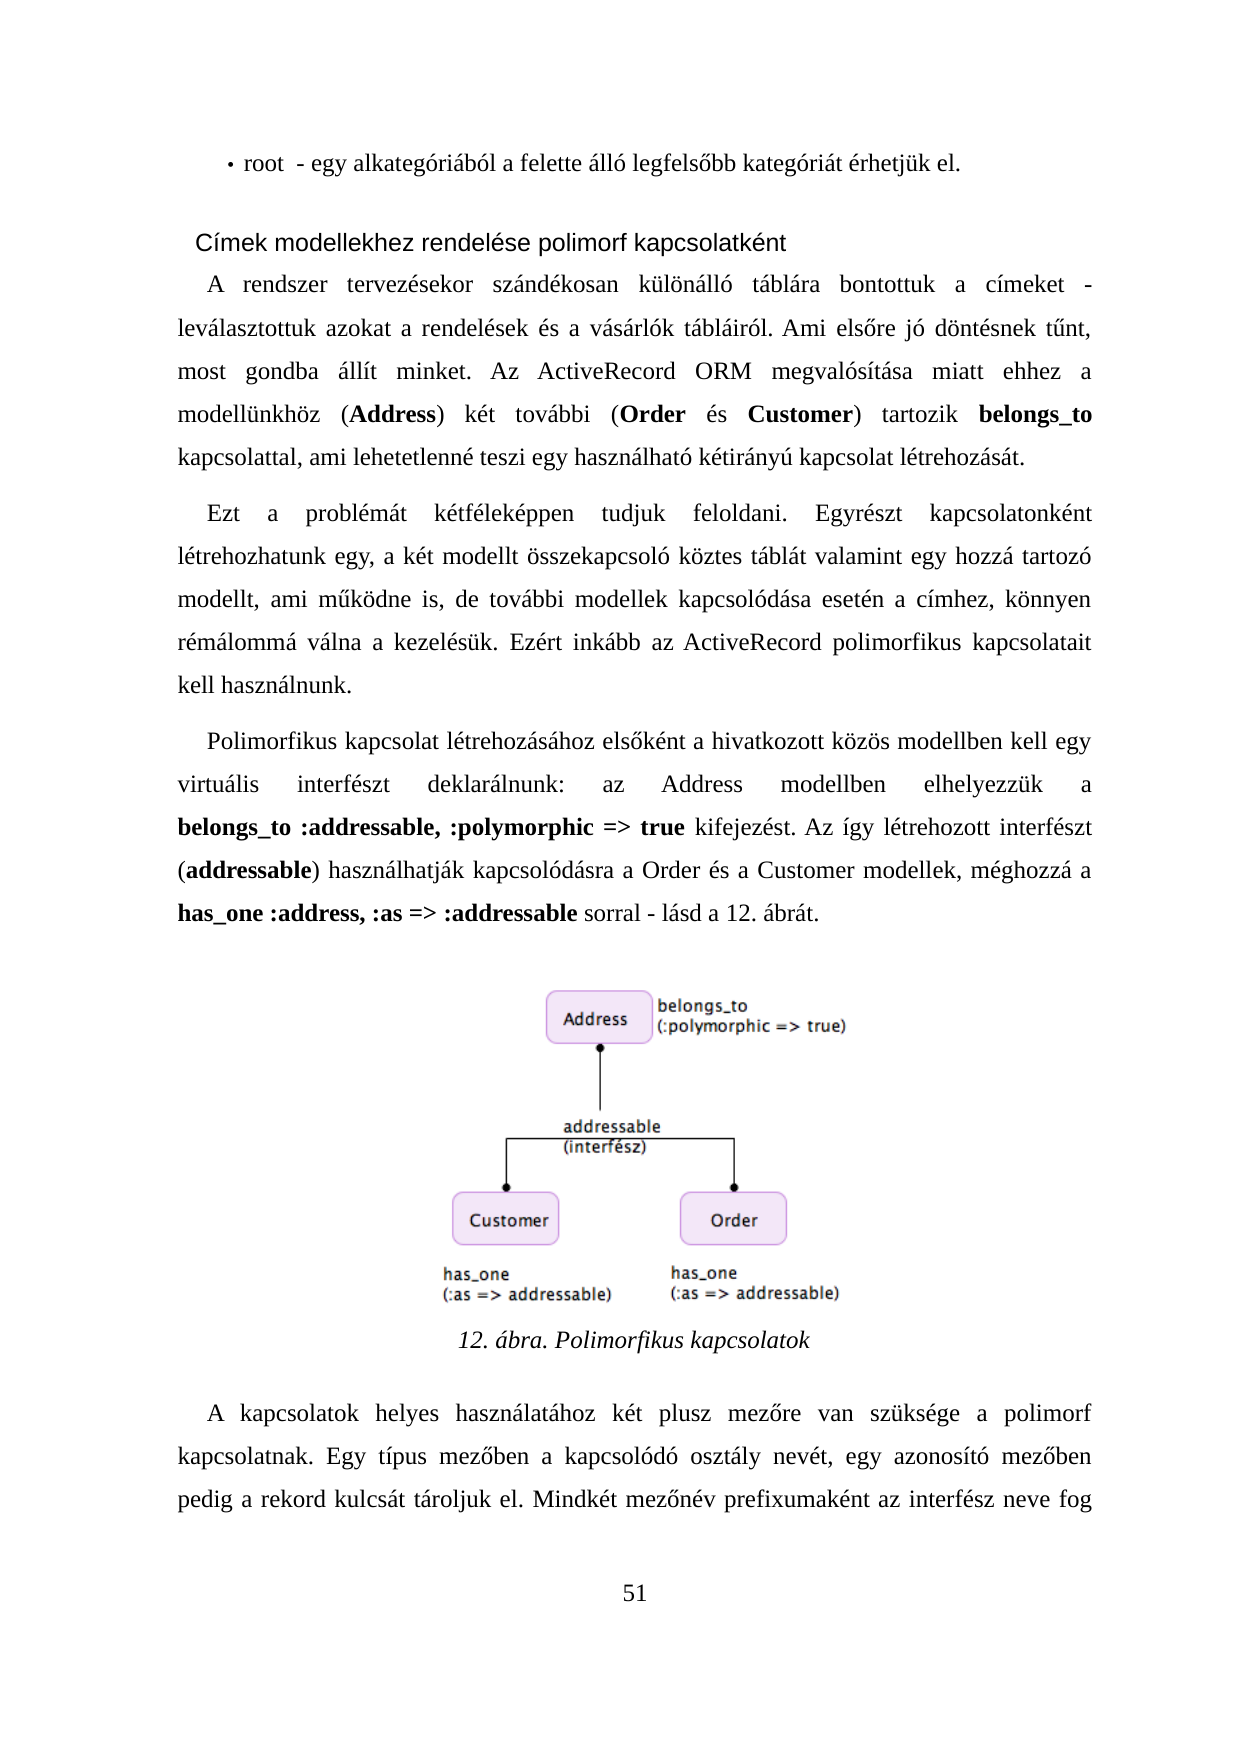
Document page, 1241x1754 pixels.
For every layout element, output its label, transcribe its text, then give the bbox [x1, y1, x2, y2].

subtitle Címek modellekhez rendelése polimorf kapcsolatként [195, 228, 1093, 257]
text 12. ábra. Polimorfikus kapcsolatok [397, 1326, 873, 1354]
picture [396, 977, 873, 1326]
text A kapcsolatok helyes használatához két plusz mezőre van szüksége a polimorf kapcsolatnak. Egy típus mezőben a kapcsolódó osztály nevét, egy azonosító mezőben pedig a rekord kulcsát tároljuk el. Mindkét mezőnév prefixumaként az interfész neve fog [177, 954, 1093, 1513]
text Polimorfikus kapcsolat létrehozásához elsőként a hivatkozott közös modellben kell egy virtuális interfészt deklarálnunk: az Address modellben elhelyezzük a belongs_to :addressable, :polymorphic => true kifejezést. Az így létrehozott interfészt (addressable) használhatják kapcsolódásra a Order és a Customer modellek, méghozzá a has_one :address, :as => :addressable sorral - lásd a 12. ábrát. [177, 726, 1093, 927]
text A rendszer tervezésekor szándékosan különálló táblára bontottuk a címeket - leválasztottuk azokat a rendelések és a vásárlók tábláiról. Ami elsőre jó döntésnek tűnt, most gondba állít minket. Az ActiveRecord ORM megvalósítása miatt ehhez a modellünkhöz (Address) két további (Order és Customer) tartozik belongs_to kapcsolattal, ami lehetetlenné teszi egy használható kétirányú kapcsolat létrehozását. [177, 269, 1093, 471]
list root - egy alkategóriából a felette álló legfelsőbb kategóriát érhetjük el. [227, 148, 1093, 176]
text Ezt a problémát kétféleképpen tudjuk feloldani. Egyrészt kapcsolatonként létrehozhatunk egy, a két modellt összekapcsoló köztes táblát valamint egy hozzá tartozó modellt, ami működne is, de további modellek kapcsolódása esetén a címhez, könnyen rémálommá válna a kezelésük. Ezért inkább az ActiveRecord polimorfikus kapcsolatait kell használnunk. [177, 498, 1093, 699]
